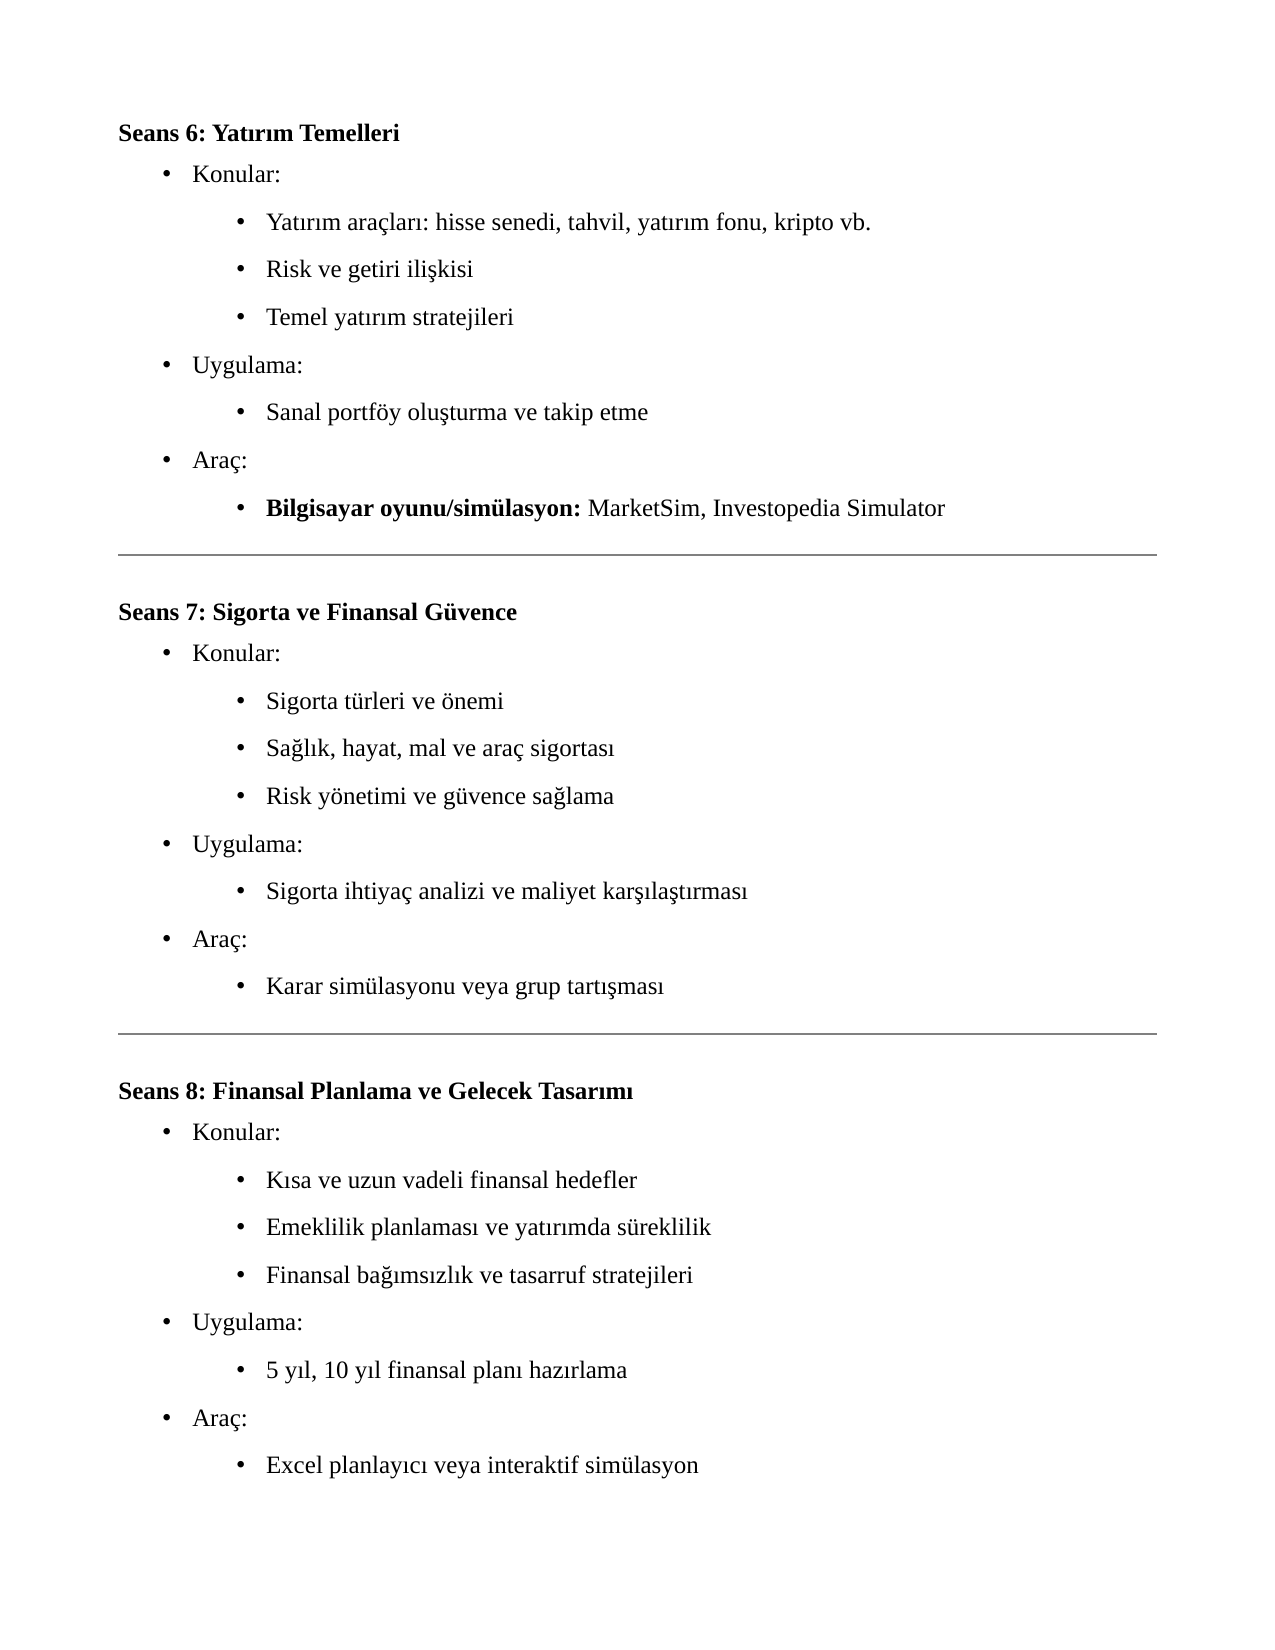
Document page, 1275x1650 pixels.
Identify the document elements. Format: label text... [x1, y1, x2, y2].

list Finansal bağımsızlık ve tasarruf stratejileri [236, 1260, 1157, 1289]
list Karar simülasyonu veya grup tartışması [236, 971, 1157, 1000]
list Sigorta ihtiyaç analizi ve maliyet karşılaştırması [236, 876, 1157, 905]
list Bilgisayar oyunu/simülasyon: MarketSim, Investopedia Simulator [236, 493, 1157, 521]
subtitle Seans 7: Sigorta ve Finansal Güvence [118, 597, 1157, 626]
subtitle Seans 8: Finansal Planlama ve Gelecek Tasarımı [118, 1076, 1157, 1104]
list Risk yönetimi ve güvence sağlama [236, 781, 1157, 810]
list Kısa ve uzun vadeli finansal hedefler [236, 1165, 1157, 1193]
list Konular: [162, 159, 1157, 188]
list Konular: [162, 1117, 1157, 1146]
list Sanal portföy oluşturma ve takip etme [236, 397, 1157, 426]
list Yatırım araçları: hisse senedi, tahvil, yatırım fonu, kripto vb. [236, 207, 1157, 236]
subtitle Seans 6: Yatırım Temelleri [118, 118, 1157, 147]
list Uygulama: [162, 350, 1157, 378]
list Sigorta türleri ve önemi [236, 686, 1157, 714]
list Konular: [162, 638, 1157, 667]
list Uygulama: [162, 829, 1157, 857]
list Araç: [162, 924, 1157, 953]
list Uygulama: [162, 1307, 1157, 1336]
list Araç: [162, 1403, 1157, 1431]
list Emeklilik planlaması ve yatırımda süreklilik [236, 1212, 1157, 1241]
list 5 yıl, 10 yıl finansal planı hazırlama [236, 1355, 1157, 1384]
list Temel yatırım stratejileri [236, 302, 1157, 331]
list Araç: [162, 445, 1157, 474]
list Risk ve getiri ilişkisi [236, 254, 1157, 283]
list Excel planlayıcı veya interaktif simülasyon [236, 1450, 1157, 1479]
list Sağlık, hayat, mal ve araç sigortası [236, 733, 1157, 762]
